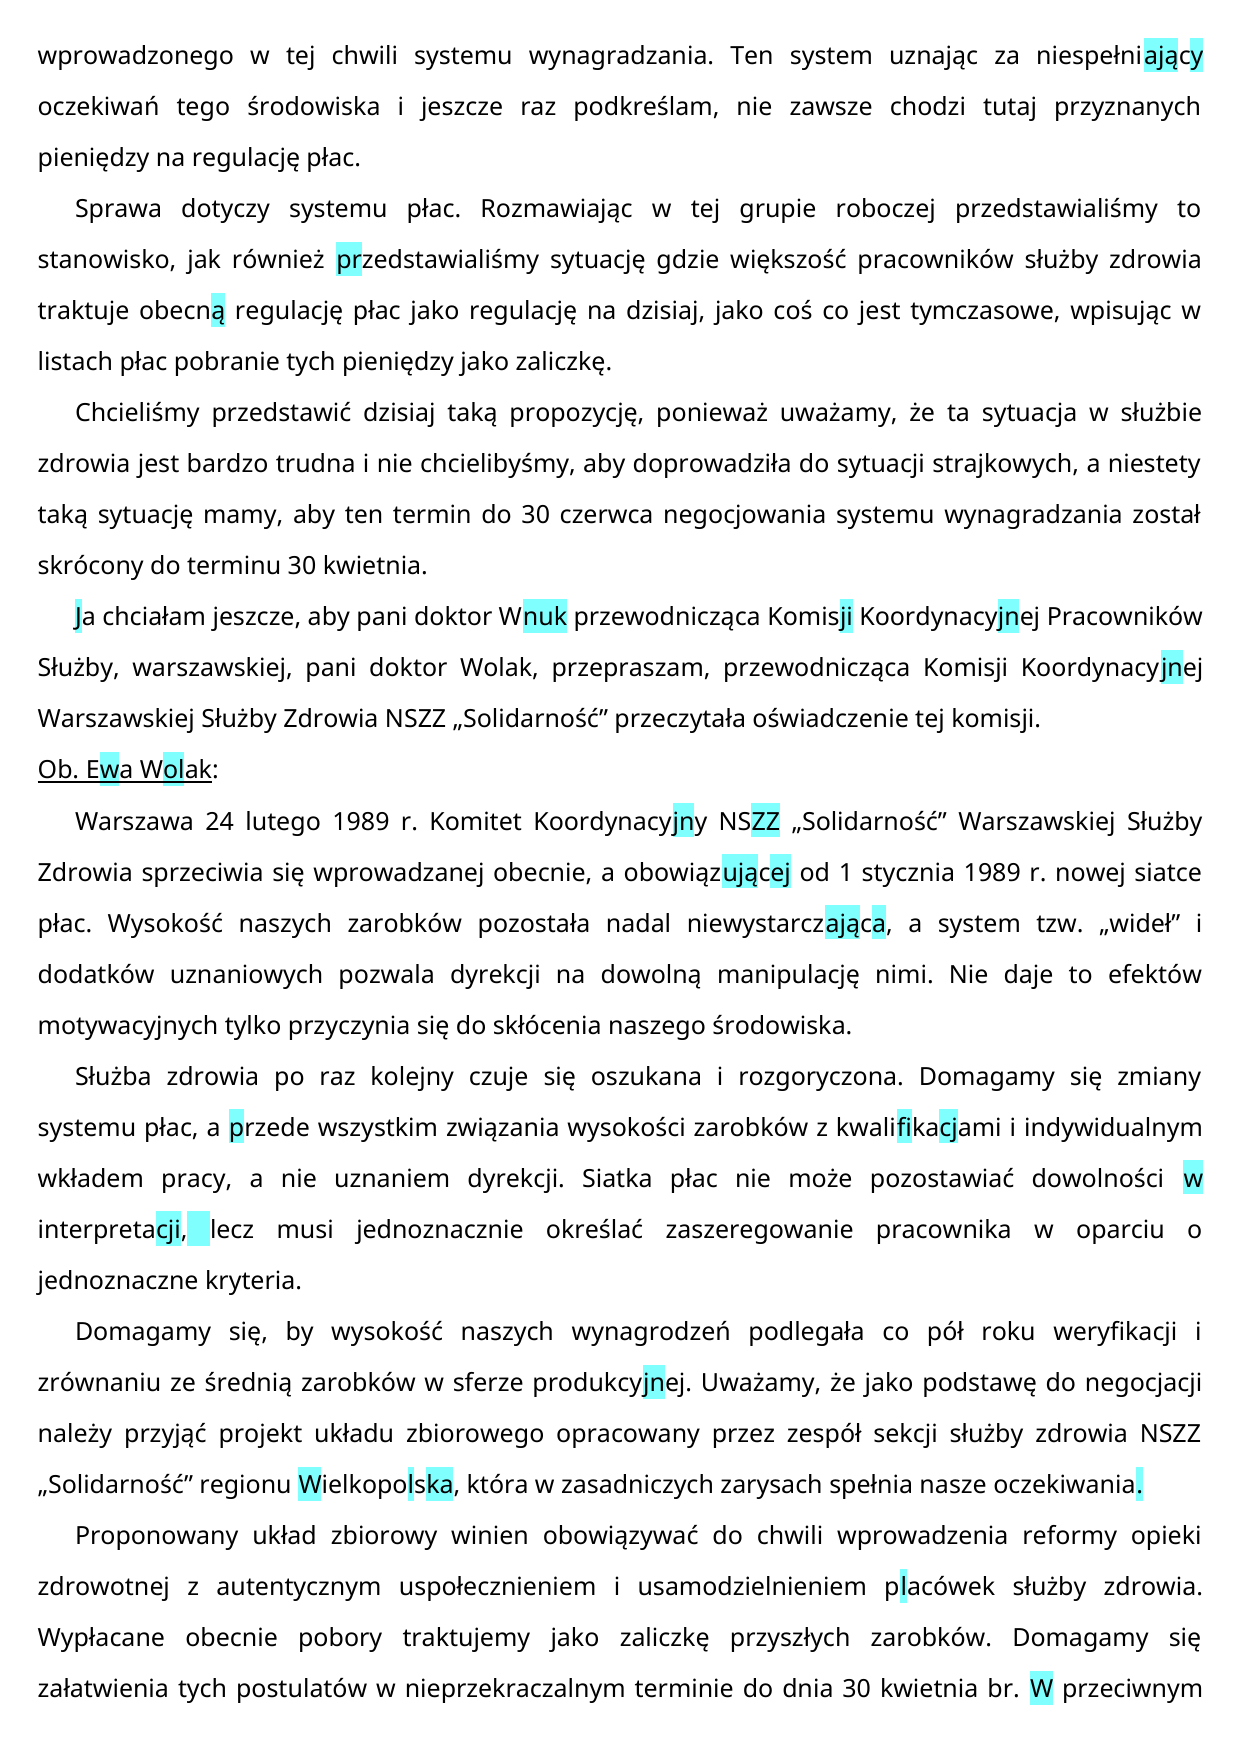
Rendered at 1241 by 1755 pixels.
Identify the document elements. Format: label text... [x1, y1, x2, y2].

text wprowadzonego w tej chwili systemu wynagradzania. Ten system uznając za niespełniający oczekiwań tego środowiska i jeszcze raz podkreślam, nie zawsze chodzi tutaj przyznanych pieniędzy na regulację płac. [37, 37, 1203, 174]
text Chcieliśmy przedstawić dzisiaj taką propozycję, ponieważ uważamy, że ta sytuacja w służbie zdrowia jest bardzo trudna i nie chcielibyśmy, aby doprowadziła do sytuacji strajkowych, a niestety taką sytuację mamy, aby ten termin do 30 czerwca negocjowania systemu wynagradzania został skrócony do terminu 30 kwietnia. [37, 395, 1203, 582]
text Warszawa 24 lutego 1989 r. Komitet Koordynacyjny NSZZ „Solidarność” Warszawskiej Służby Zdrowia sprzeciwia się wprowadzanej obecnie, a obowiązującej od 1 stycznia 1989 r. nowej siatce płac. Wysokość naszych zarobków pozostała nadal niewystarczająca, a system tzw. „wideł” i dodatków uznaniowych pozwala dyrekcji na dowolną manipulację nimi. Nie daje to efektów motywacyjnych tylko przyczynia się do skłócenia naszego środowiska. [37, 803, 1203, 1041]
text Sprawa dotyczy systemu płac. Rozmawiając w tej grupie roboczej przedstawialiśmy to stanowisko, jak również przedstawialiśmy sytuację gdzie większość pracowników służby zdrowia traktuje obecną regulację płac jako regulację na dzisiaj, jako coś co jest tymczasowe, wpisując w listach płac pobranie tych pieniędzy jako zaliczkę. [37, 191, 1203, 378]
text Domagamy się, by wysokość naszych wynagrodzeń podlegała co pół roku weryfikacji i zrównaniu ze średnią zarobków w sferze produkcyjnej. Uważamy, że jako podstawę do negocjacji należy przyjąć projekt układu zbiorowego opracowany przez zespół sekcji służby zdrowia NSZZ „Solidarność” regionu Wielkopolska, która w zasadniczych zarysach spełnia nasze oczekiwania. [37, 1313, 1203, 1501]
text Ja chciałam jeszcze, aby pani doktor Wnuk przewodnicząca Komisji Koordynacyjnej Pracowników Służby, warszawskiej, pani doktor Wolak, przepraszam, przewodnicząca Komisji Koordynacyjnej Warszawskiej Służby Zdrowia NSZZ „Solidarność” przeczytała oświadczenie tej komisji. [37, 599, 1203, 735]
text Proponowany układ zbiorowy winien obowiązywać do chwili wprowadzenia reformy opieki zdrowotnej z autentycznym uspołecznieniem i usamodzielnieniem placówek służby zdrowia. Wypłacane obecnie pobory traktujemy jako zaliczkę przyszłych zarobków. Domagamy się załatwienia tych postulatów w nieprzekraczalnym terminie do dnia 30 kwietnia br. W przeciwnym [37, 1518, 1203, 1705]
text Ob. Ewa Wolak: [37, 752, 1203, 786]
text Służba zdrowia po raz kolejny czuje się oszukana i rozgoryczona. Domagamy się zmiany systemu płac, a przede wszystkim związania wysokości zarobków z kwalifikacjami i indywidualnym wkładem pracy, a nie uznaniem dyrekcji. Siatka płac nie może pozostawiać dowolności w interpretacji, lecz musi jednoznacznie określać zaszeregowanie pracownika w oparciu o jednoznaczne kryteria. [37, 1058, 1203, 1297]
